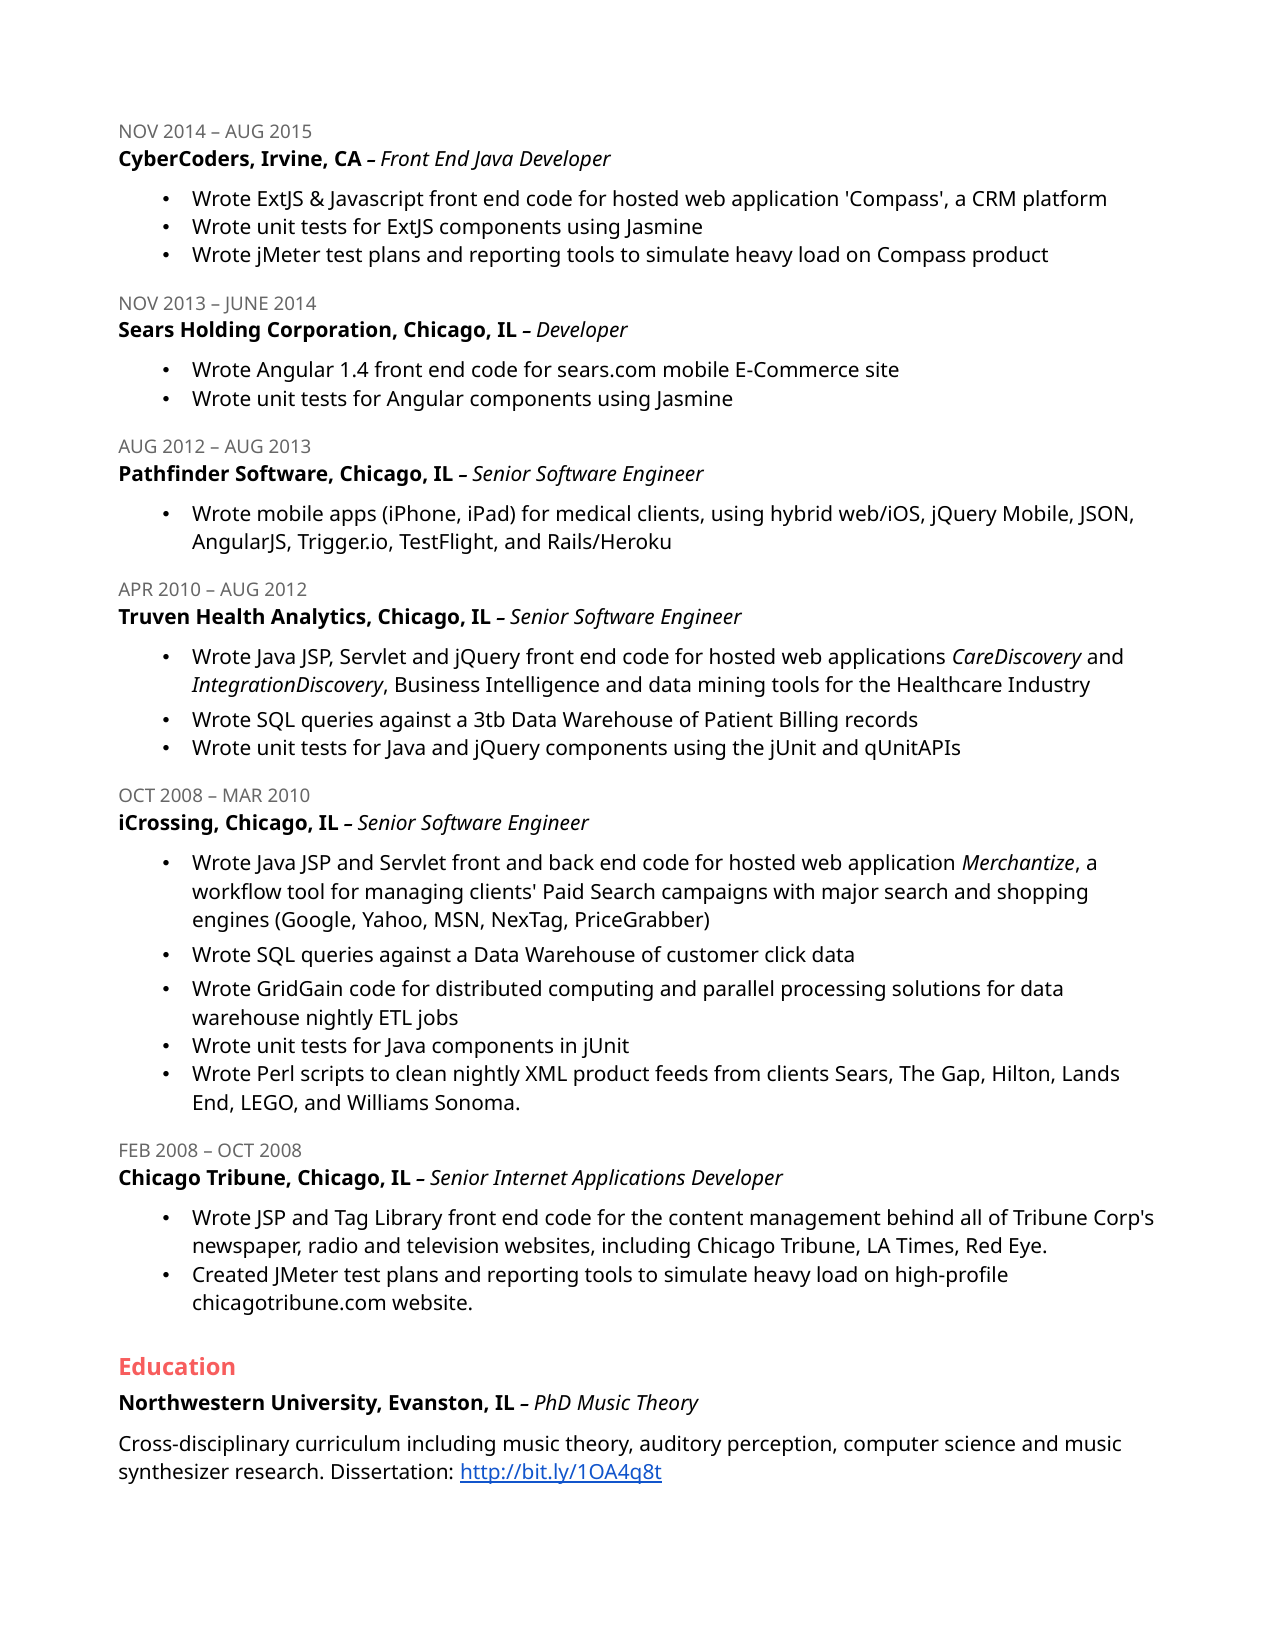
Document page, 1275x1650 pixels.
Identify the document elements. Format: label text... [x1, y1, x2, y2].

list Wrote Angular 1.4 front end code for sears.com mobile E-Commerce site [162, 356, 1157, 384]
subtitle Northwestern University, Evanston, IL – PhD Music Theory [118, 1388, 1157, 1417]
subtitle NOV 2014 – AUG 2015 [118, 118, 1157, 144]
list Wrote unit tests for Java and jQuery components using the jUnit and qUnitAPIs [162, 733, 1157, 762]
list Created JMeter test plans and reporting tools to simulate heavy load on high-profile chicagotribune.com website. [162, 1260, 1157, 1317]
subtitle Chicago Tribune, Chicago, IL – Senior Internet Applications Developer [118, 1163, 1157, 1191]
subtitle CyberCoders, Irvine, CA – Front End Java Developer [118, 144, 1157, 172]
subtitle Education [118, 1350, 1157, 1382]
subtitle Truven Health Analytics, Chicago, IL – Senior Software Engineer [118, 602, 1157, 631]
list Wrote GridGain code for distributed computing and parallel processing solutions for data warehouse nightly ETL jobs [162, 974, 1157, 1031]
list Wrote Perl scripts to clean nightly XML product feeds from clients Sears, The Gap, Hilton, Lands End, LEGO, and Williams Sonoma. [162, 1059, 1157, 1116]
subtitle APR 2010 – AUG 2012 [118, 577, 1157, 602]
list Wrote Java JSP, Servlet and jQuery front end code for hosted web applications CareDiscovery and IntegrationDiscovery, Business Intelligence and data mining tools for the Healthcare Industry [162, 642, 1157, 699]
list Wrote ExtJS & Javascript front end code for hosted web application 'Compass', a CRM platform [162, 184, 1157, 212]
subtitle FEB 2008 – OCT 2008 [118, 1137, 1157, 1163]
list Wrote unit tests for Java components in jUnit [162, 1031, 1157, 1059]
subtitle OCT 2008 – MAR 2010 [118, 783, 1157, 808]
subtitle NOV 2013 – JUNE 2014 [118, 290, 1157, 315]
list Wrote SQL queries against a 3tb Data Warehouse of Patient Billing records [162, 705, 1157, 733]
subtitle AUG 2012 – AUG 2013 [118, 433, 1157, 459]
list Wrote unit tests for ExtJS components using Jasmine [162, 212, 1157, 241]
subtitle iCrossing, Chicago, IL – Senior Software Engineer [118, 808, 1157, 837]
list Wrote mobile apps (iPhone, iPad) for medical clients, using hybrid web/iOS, jQuery Mobile, JSON, AngularJS, Trigger.io, TestFlight, and Rails/Heroku [162, 499, 1157, 556]
subtitle Sears Holding Corporation, Chicago, IL – Developer [118, 315, 1157, 344]
list Wrote unit tests for Angular components using Jasmine [162, 384, 1157, 412]
list Wrote SQL queries against a Data Warehouse of customer click data [162, 940, 1157, 968]
list Wrote Java JSP and Servlet front and back end code for hosted web application Merchantize, a workflow tool for managing clients' Paid Search campaigns with major search and shopping engines (Google, Yahoo, MSN, NexTag, PriceGrabber) [162, 848, 1157, 934]
subtitle Pathfinder Software, Chicago, IL – Senior Software Engineer [118, 459, 1157, 487]
list Wrote JSP and Tag Library front end code for the content management behind all of Tribune Corp's newspaper, radio and television websites, including Chicago Tribune, LA Times, Red Eye. [162, 1203, 1157, 1260]
text Cross-disciplinary curriculum including music theory, auditory perception, computer science and music synthesizer research. Dissertation: http://bit.ly/1OA4q8t [118, 1429, 1157, 1486]
list Wrote jMeter test plans and reporting tools to simulate heavy load on Compass product [162, 241, 1157, 269]
